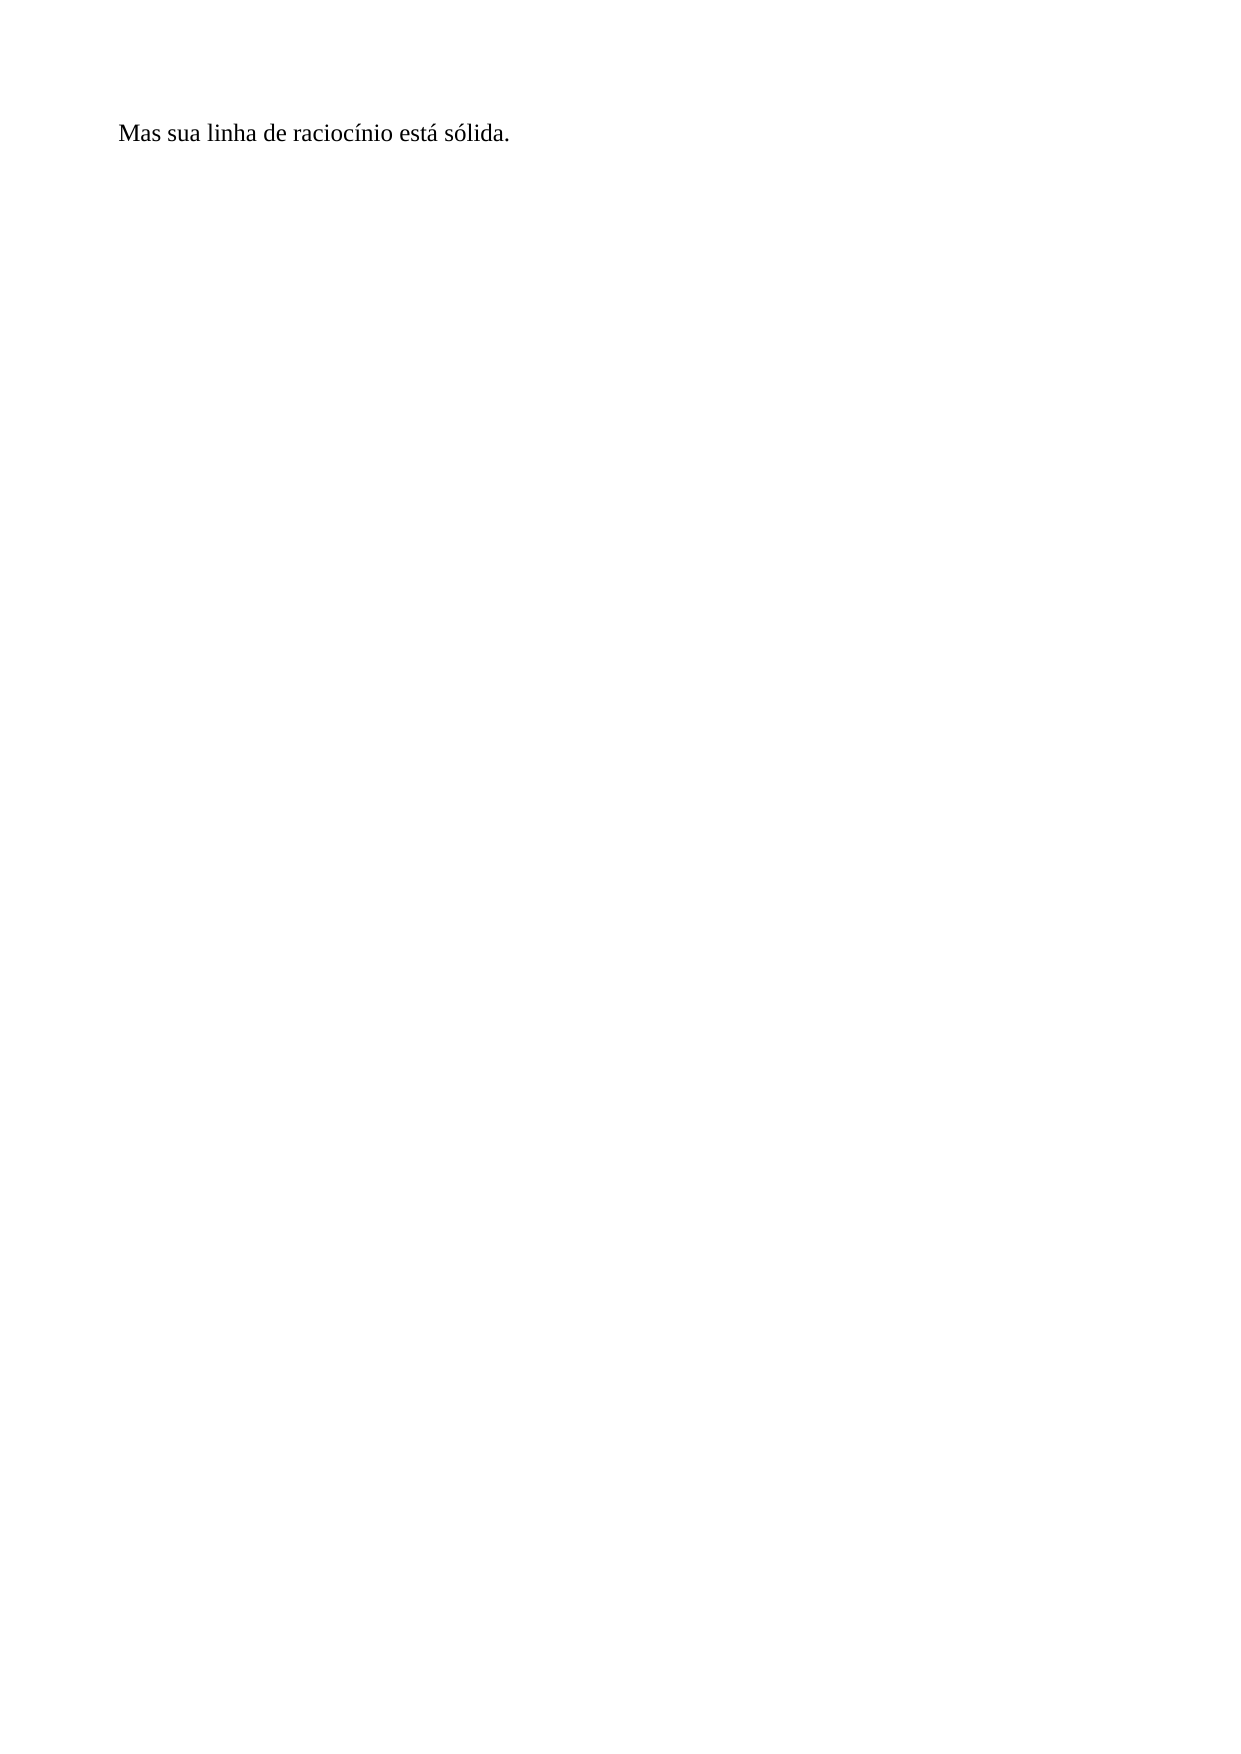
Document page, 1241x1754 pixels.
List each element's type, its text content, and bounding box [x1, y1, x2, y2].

text Mas sua linha de raciocínio está sólida. [118, 118, 1122, 147]
